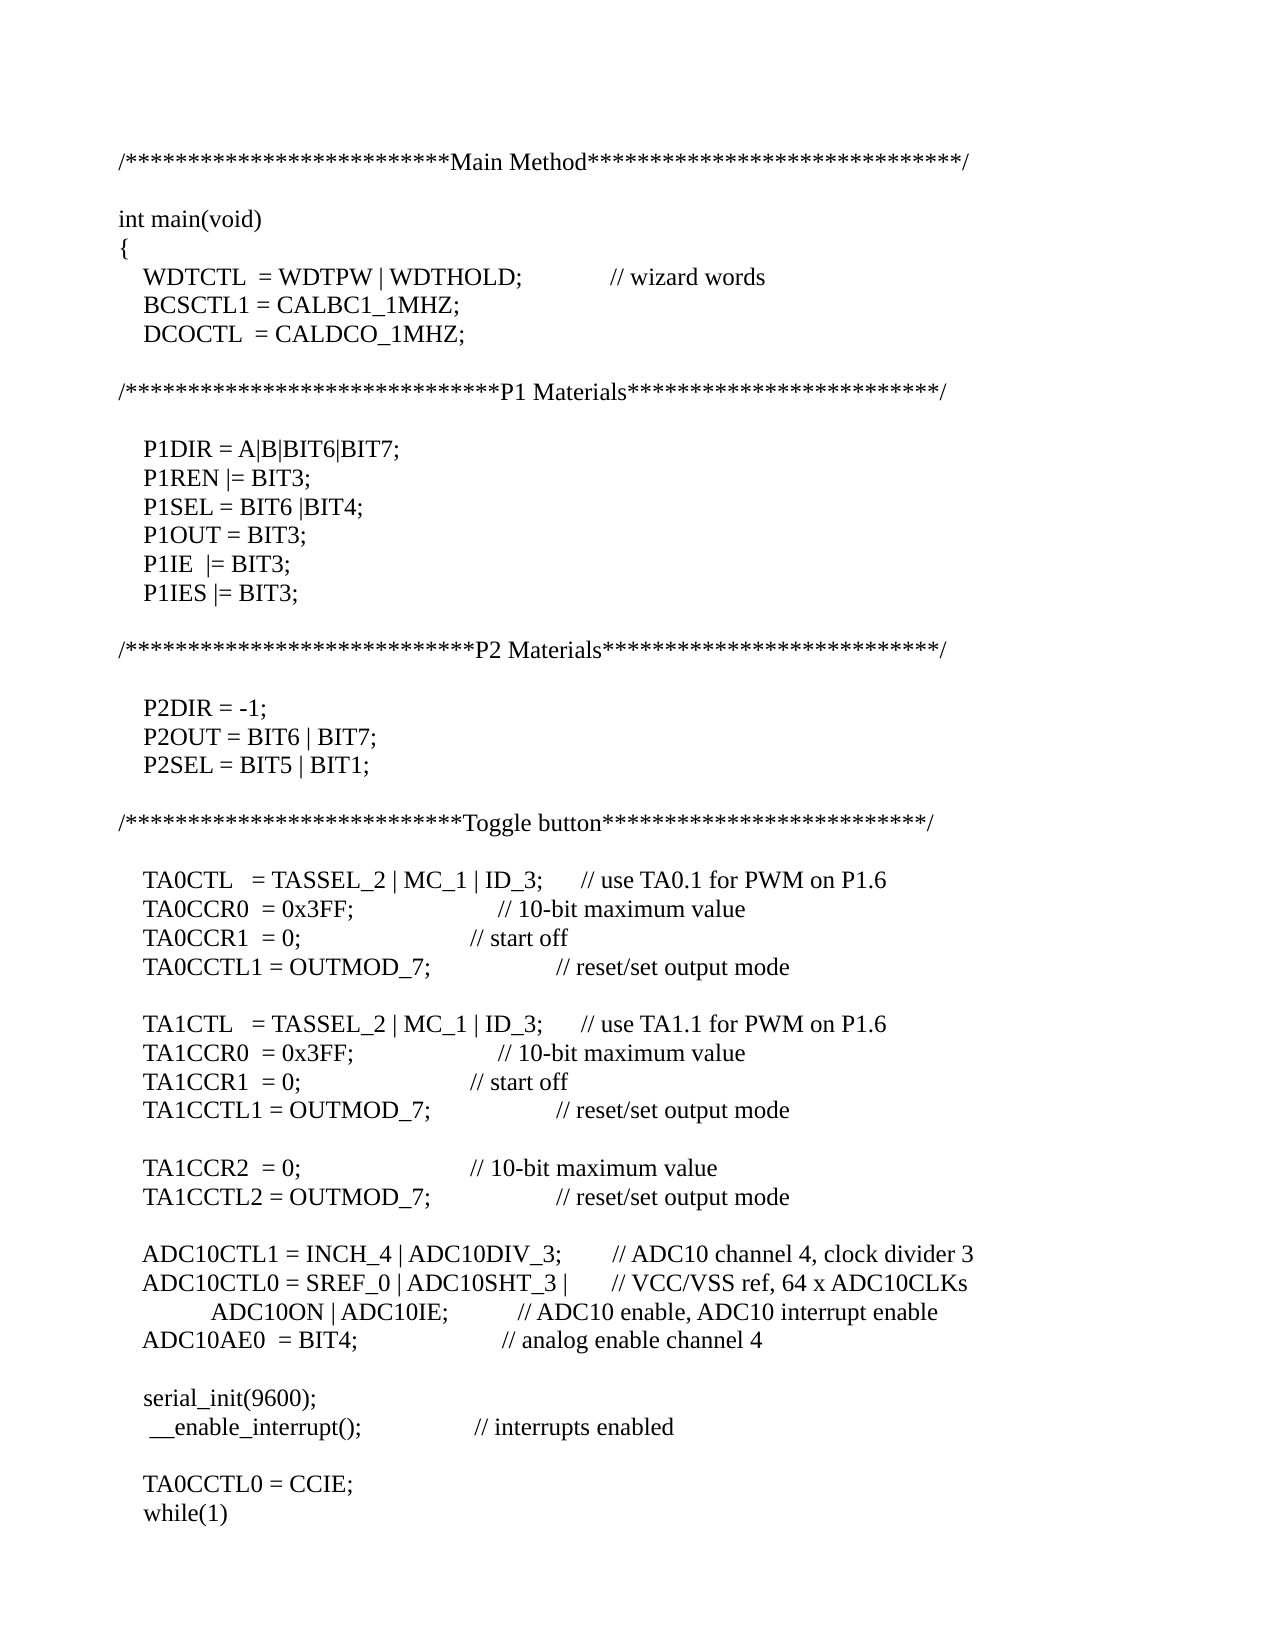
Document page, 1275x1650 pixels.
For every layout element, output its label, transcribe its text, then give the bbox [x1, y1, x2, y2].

text TA1CCTL1 = OUTMOD_7; // reset/set output mode [118, 1096, 1157, 1124]
text TA0CCR0 = 0x3FF; // 10-bit maximum value [118, 894, 1157, 923]
text TA0CCTL1 = OUTMOD_7; // reset/set output mode [118, 952, 1157, 981]
text TA0CCTL0 = CCIE; [118, 1469, 1157, 1498]
text P1OUT = BIT3; [118, 521, 1157, 549]
text P2DIR = -1; [118, 693, 1157, 722]
text int main(void) [118, 204, 1157, 233]
text /******************************P1 Materials*************************/ [118, 377, 1157, 406]
text serial_init(9600); [118, 1383, 1157, 1412]
text ADC10CTL1 = INCH_4 | ADC10DIV_3; // ADC10 channel 4, clock divider 3 [118, 1239, 1157, 1268]
text TA1CCTL2 = OUTMOD_7; // reset/set output mode [118, 1182, 1157, 1211]
text TA1CCR0 = 0x3FF; // 10-bit maximum value [118, 1038, 1157, 1067]
text BCSCTL1 = CALBC1_1MHZ; [118, 291, 1157, 319]
text DCOCTL = CALDCO_1MHZ; [118, 319, 1157, 348]
text P1SEL = BIT6 |BIT4; [118, 492, 1157, 521]
text P1REN |= BIT3; [118, 463, 1157, 492]
text /***************************Toggle button**************************/ [118, 808, 1157, 837]
text ADC10AE0 = BIT4; // analog enable channel 4 [118, 1326, 1157, 1354]
text TA0CCR1 = 0; // start off [118, 923, 1157, 952]
text /**************************Main Method******************************/ [118, 147, 1157, 176]
text ADC10CTL0 = SREF_0 | ADC10SHT_3 | // VCC/VSS ref, 64 x ADC10CLKs [118, 1268, 1157, 1297]
text TA1CCR2 = 0; // 10-bit maximum value [118, 1153, 1157, 1182]
text P1IE |= BIT3; [118, 549, 1157, 578]
text TA1CCR1 = 0; // start off [118, 1067, 1157, 1096]
text ADC10ON | ADC10IE; // ADC10 enable, ADC10 interrupt enable [118, 1297, 1157, 1326]
text TA0CTL = TASSEL_2 | MC_1 | ID_3; // use TA0.1 for PWM on P1.6 [118, 866, 1157, 894]
text P2OUT = BIT6 | BIT7; [118, 722, 1157, 751]
text P1DIR = A|B|BIT6|BIT7; [118, 434, 1157, 463]
text /****************************P2 Materials***************************/ [118, 636, 1157, 664]
text WDTCTL = WDTPW | WDTHOLD; // wizard words [118, 262, 1157, 291]
text P2SEL = BIT5 | BIT1; [118, 751, 1157, 779]
text P1IES |= BIT3; [118, 578, 1157, 607]
text __enable_interrupt(); // interrupts enabled [118, 1412, 1157, 1441]
text TA1CTL = TASSEL_2 | MC_1 | ID_3; // use TA1.1 for PWM on P1.6 [118, 1009, 1157, 1038]
text while(1) [118, 1498, 1157, 1527]
text { [118, 233, 1157, 262]
